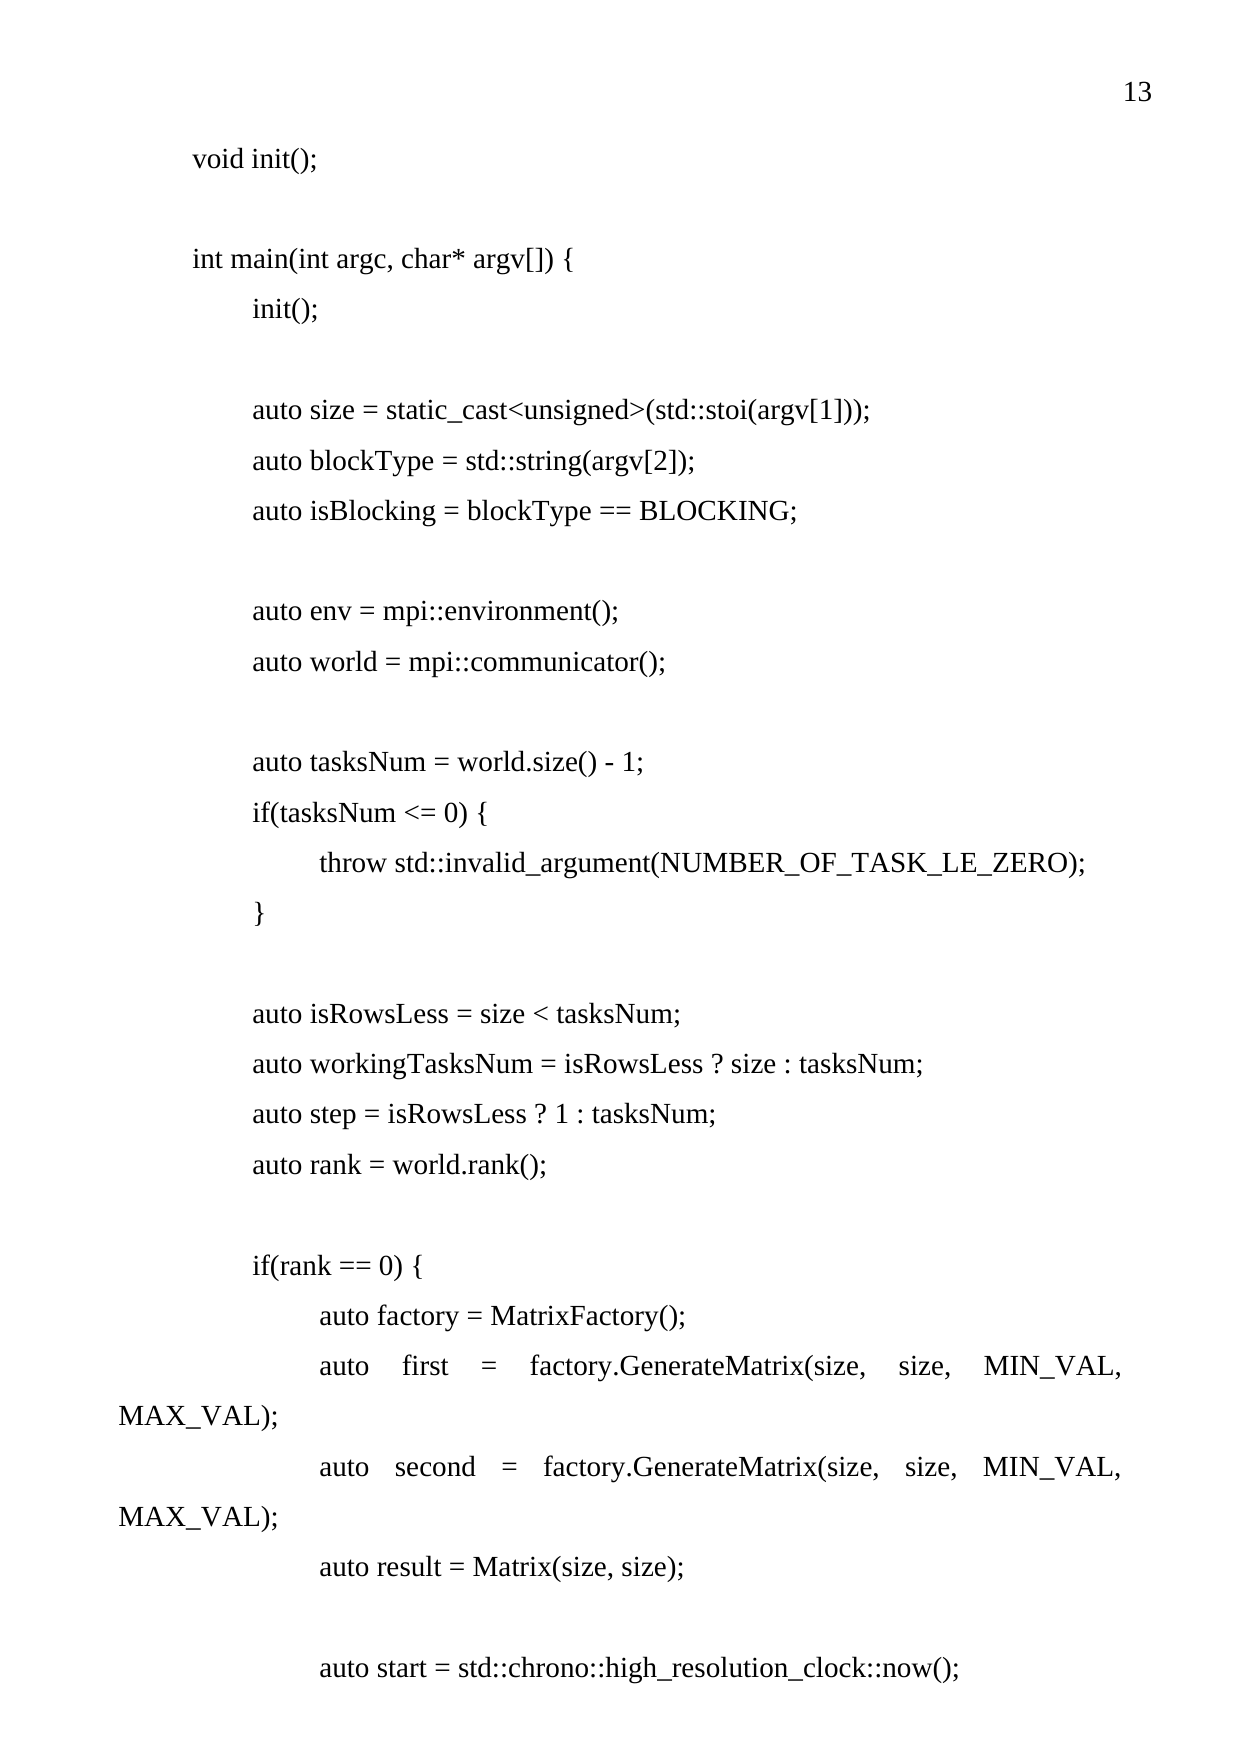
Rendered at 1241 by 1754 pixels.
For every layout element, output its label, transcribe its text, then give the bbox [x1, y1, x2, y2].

text void init(); [118, 141, 1122, 174]
text auto step = isRowsLess ? 1 : tasksNum; [118, 1097, 1122, 1130]
text auto isRowsLess = size < tasksNum; [118, 996, 1122, 1029]
text init(); [118, 292, 1122, 325]
text if(tasksNum <= 0) { [118, 795, 1122, 828]
text auto size = static_cast<unsigned>(std::stoi(argv[1])); [118, 392, 1122, 426]
text auto isBlocking = blockType == BLOCKING; [118, 493, 1122, 526]
text auto world = mpi::communicator(); [118, 644, 1122, 677]
text auto factory = MatrixFactory(); [118, 1298, 1122, 1331]
text auto workingTasksNum = isRowsLess ? size : tasksNum; [118, 1046, 1122, 1080]
text } [118, 895, 1122, 929]
text auto result = Matrix(size, size); [118, 1549, 1122, 1583]
text auto start = std::chrono::high_resolution_clock::now(); [118, 1650, 1122, 1684]
text auto blockType = std::string(argv[2]); [118, 443, 1122, 476]
text auto rank = world.rank(); [118, 1147, 1122, 1181]
text auto tasksNum = world.size() - 1; [118, 744, 1122, 778]
text int main(int argc, char* argv[]) { [118, 241, 1122, 275]
text auto env = mpi::environment(); [118, 593, 1122, 627]
text throw std::invalid_argument(NUMBER_OF_TASK_LE_ZERO); [118, 845, 1122, 879]
text if(rank == 0) { [118, 1248, 1122, 1281]
text auto first = factory.GenerateMatrix(size, size, MIN_VAL, MAX_VAL); [118, 1348, 1122, 1432]
text auto second = factory.GenerateMatrix(size, size, MIN_VAL, MAX_VAL); [118, 1449, 1122, 1533]
